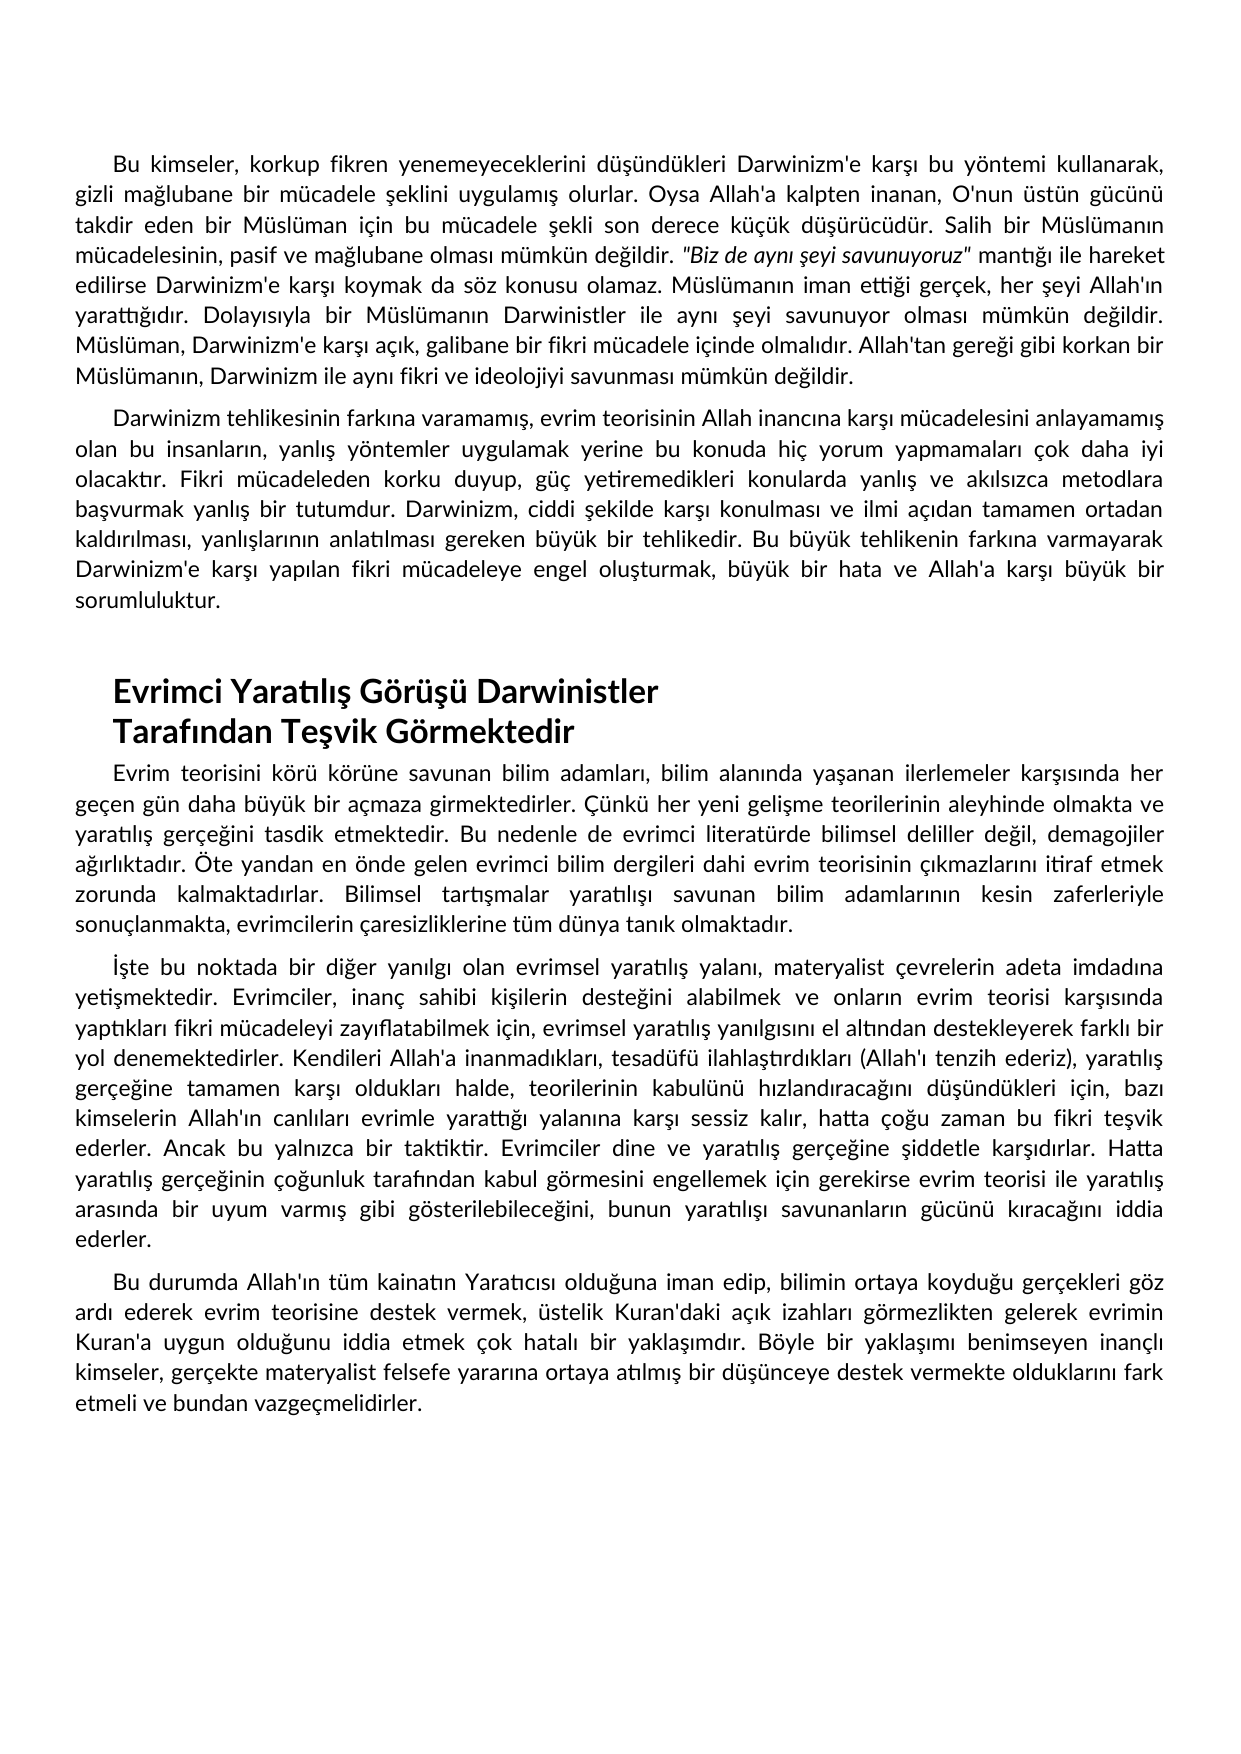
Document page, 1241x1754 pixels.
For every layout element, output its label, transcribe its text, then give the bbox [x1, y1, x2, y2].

text Bu kimseler, korkup fikren yenemeyeceklerini düşündükleri Darwinizm'e karşı bu yöntemi kullanarak, gizli mağlubane bir mücadele şeklini uygulamış olurlar. Oysa Allah'a kalpten inanan, O'nun üstün gücünü takdir eden bir Müslüman için bu mücadele şekli son derece küçük düşürücüdür. Salih bir Müslümanın mücadelesinin, pasif ve mağlubane olması mümkün değildir. "Biz de aynı şeyi savunuyoruz" mantığı ile hareket edilirse Darwinizm'e karşı koymak da söz konusu olamaz. Müslümanın iman ettiği gerçek, her şeyi Allah'ın yarattığıdır. Dolayısıyla bir Müslümanın Darwinistler ile aynı şeyi savunuyor olması mümkün değildir. Müslüman, Darwinizm'e karşı açık, galibane bir fikri mücadele içinde olmalıdır. Allah'tan gereği gibi korkan bir Müslümanın, Darwinizm ile aynı fikri ve ideolojiyi savunması mümkün değildir. [75, 150, 1165, 389]
subtitle Evrimci Yaratılış Görüşü Darwinistler Tarafından Teşvik Görmektedir [112, 671, 1165, 751]
text Evrim teorisini körü körüne savunan bilim adamları, bilim alanında yaşanan ilerlemeler karşısında her geçen gün daha büyük bir açmaza girmektedirler. Çünkü her yeni gelişme teorilerinin aleyhinde olmakta ve yaratılış gerçeğini tasdik etmektedir. Bu nedenle de evrimci literatürde bilimsel deliller değil, demagojiler ağırlıktadır. Öte yandan en önde gelen evrimci bilim dergileri dahi evrim teorisinin çıkmazlarını itiraf etmek zorunda kalmaktadırlar. Bilimsel tartışmalar yaratılışı savunan bilim adamlarının kesin zaferleriyle sonuçlanmakta, evrimcilerin çaresizliklerine tüm dünya tanık olmaktadır. [75, 759, 1165, 938]
text Darwinizm tehlikesinin farkına varamamış, evrim teorisinin Allah inancına karşı mücadelesini anlayamamış olan bu insanların, yanlış yöntemler uygulamak yerine bu konuda hiç yorum yapmamaları çok daha iyi olacaktır. Fikri mücadeleden korku duyup, güç yetiremedikleri konularda yanlış ve akılsızca metodlara başvurmak yanlış bir tutumdur. Darwinizm, ciddi şekilde karşı konulması ve ilmi açıdan tamamen ortadan kaldırılması, yanlışlarının anlatılması gereken büyük bir tehlikedir. Bu büyük tehlikenin farkına varmayarak Darwinizm'e karşı yapılan fikri mücadeleye engel oluşturmak, büyük bir hata ve Allah'a karşı büyük bir sorumluluktur. [75, 404, 1165, 613]
text İşte bu noktada bir diğer yanılgı olan evrimsel yaratılış yalanı, materyalist çevrelerin adeta imdadına yetişmektedir. Evrimciler, inanç sahibi kişilerin desteğini alabilmek ve onların evrim teorisi karşısında yaptıkları fikri mücadeleyi zayıflatabilmek için, evrimsel yaratılış yanılgısını el altından destekleyerek farklı bir yol denemektedirler. Kendileri Allah'a inanmadıkları, tesadüfü ilahlaştırdıkları (Allah'ı tenzih ederiz), yaratılış gerçeğine tamamen karşı oldukları halde, teorilerinin kabulünü hızlandıracağını düşündükleri için, bazı kimselerin Allah'ın canlıları evrimle yarattığı yalanına karşı sessiz kalır, hatta çoğu zaman bu fikri teşvik ederler. Ancak bu yalnızca bir taktiktir. Evrimciler dine ve yaratılış gerçeğine şiddetle karşıdırlar. Hatta yaratılış gerçeğinin çoğunluk tarafından kabul görmesini engellemek için gerekirse evrim teorisi ile yaratılış arasında bir uyum varmış gibi gösterilebileceğini, bunun yaratılışı savunanların gücünü kıracağını iddia ederler. [75, 953, 1165, 1252]
text Bu durumda Allah'ın tüm kainatın Yaratıcısı olduğuna iman edip, bilimin ortaya koyduğu gerçekleri göz ardı ederek evrim teorisine destek vermek, üstelik Kuran'daki açık izahları görmezlikten gelerek evrimin Kuran'a uygun olduğunu iddia etmek çok hatalı bir yaklaşımdır. Böyle bir yaklaşımı benimseyen inançlı kimseler, gerçekte materyalist felsefe yararına ortaya atılmış bir düşünceye destek vermekte olduklarını fark etmeli ve bundan vazgeçmelidirler. [75, 1267, 1165, 1416]
